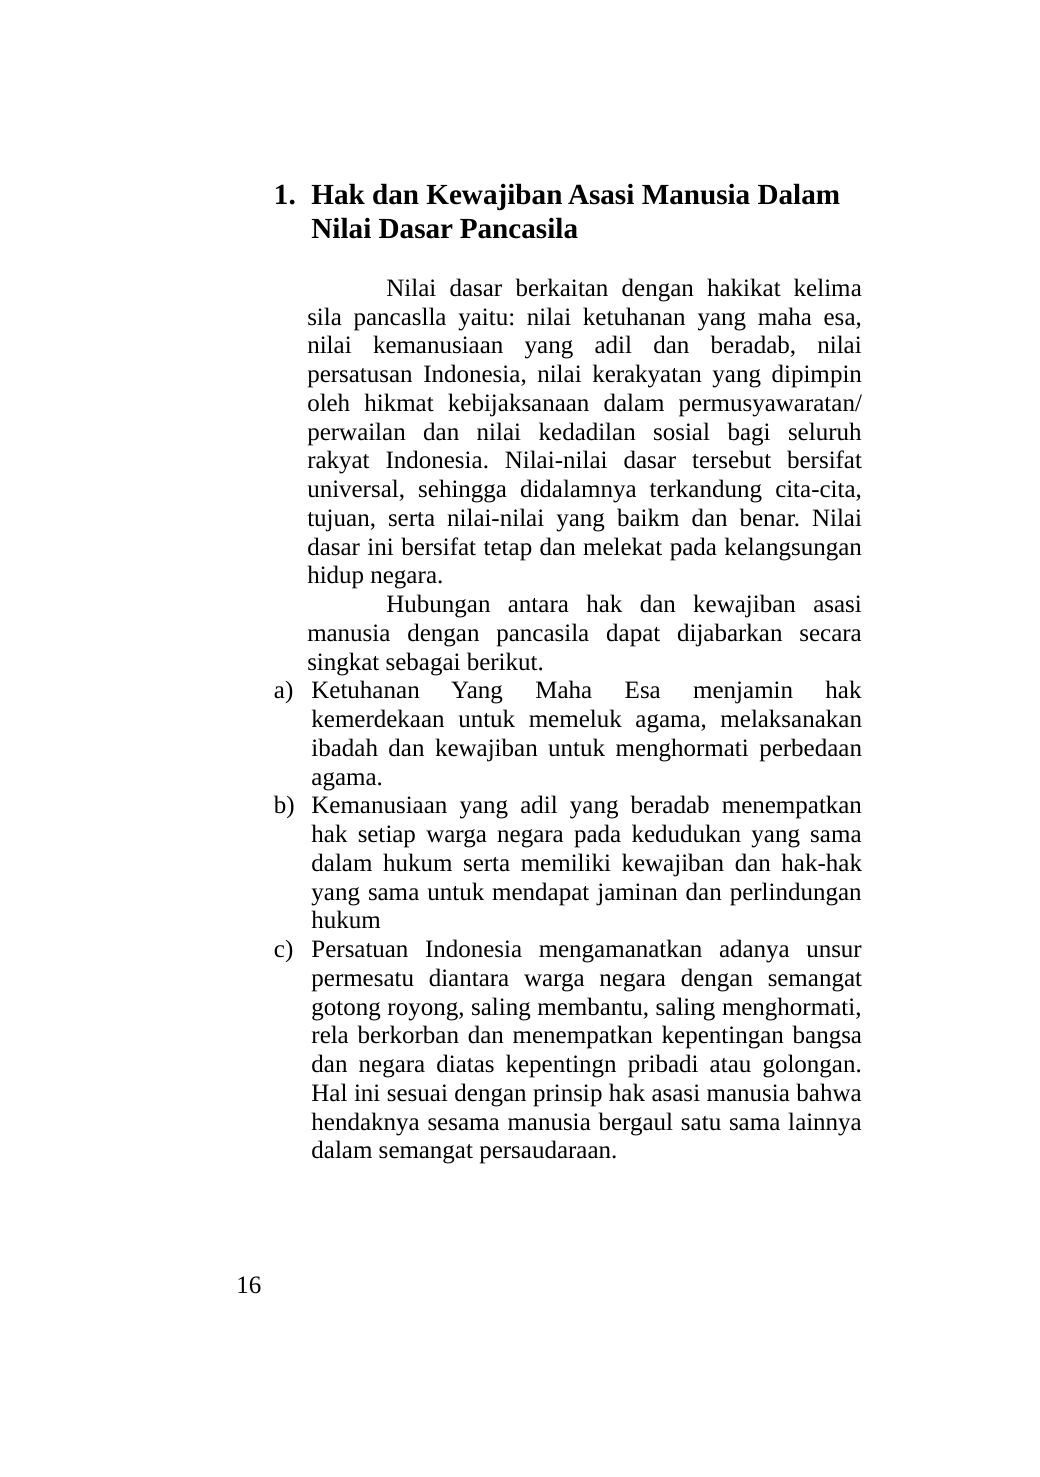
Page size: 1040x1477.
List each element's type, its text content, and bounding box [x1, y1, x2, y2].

list Hak dan Kewajiban Asasi Manusia Dalam Nilai Dasar Pancasila [274, 177, 862, 244]
list Persatuan Indonesia mengamanatkan adanya unsur permesatu diantara warga negara dengan semangat gotong royong, saling membantu, saling menghormati, rela berkorban dan menempatkan kepentingan bangsa dan negara diatas kepentingn pribadi atau golongan. Hal ini sesuai dengan prinsip hak asasi manusia bahwa hendaknya sesama manusia bergaul satu sama lainnya dalam semangat persaudaraan. [274, 934, 862, 1164]
text Hubungan antara hak dan kewajiban asasi manusia dengan pancasila dapat dijabarkan secara singkat sebagai berikut. [307, 589, 862, 676]
text Nilai dasar berkaitan dengan hakikat kelima sila pancaslla yaitu: nilai ketuhanan yang maha esa, nilai kemanusiaan yang adil dan beradab, nilai persatusan Indonesia, nilai kerakyatan yang dipimpin oleh hikmat kebijaksanaan dalam permusyawaratan/ perwailan dan nilai kedadilan sosial bagi seluruh rakyat Indonesia. Nilai-nilai dasar tersebut bersifat universal, sehingga didalamnya terkandung cita-cita, tujuan, serta nilai-nilai yang baikm dan benar. Nilai dasar ini bersifat tetap dan melekat pada kelangsungan hidup negara. [307, 273, 862, 589]
list Ketuhanan Yang Maha Esa menjamin hak kemerdekaan untuk memeluk agama, melaksanakan ibadah dan kewajiban untuk menghormati perbedaan agama. [274, 676, 862, 791]
list Kemanusiaan yang adil yang beradab menempatkan hak setiap warga negara pada kedudukan yang sama dalam hukum serta memiliki kewajiban dan hak-hak yang sama untuk mendapat jaminan dan perlindungan hukum [274, 791, 862, 934]
